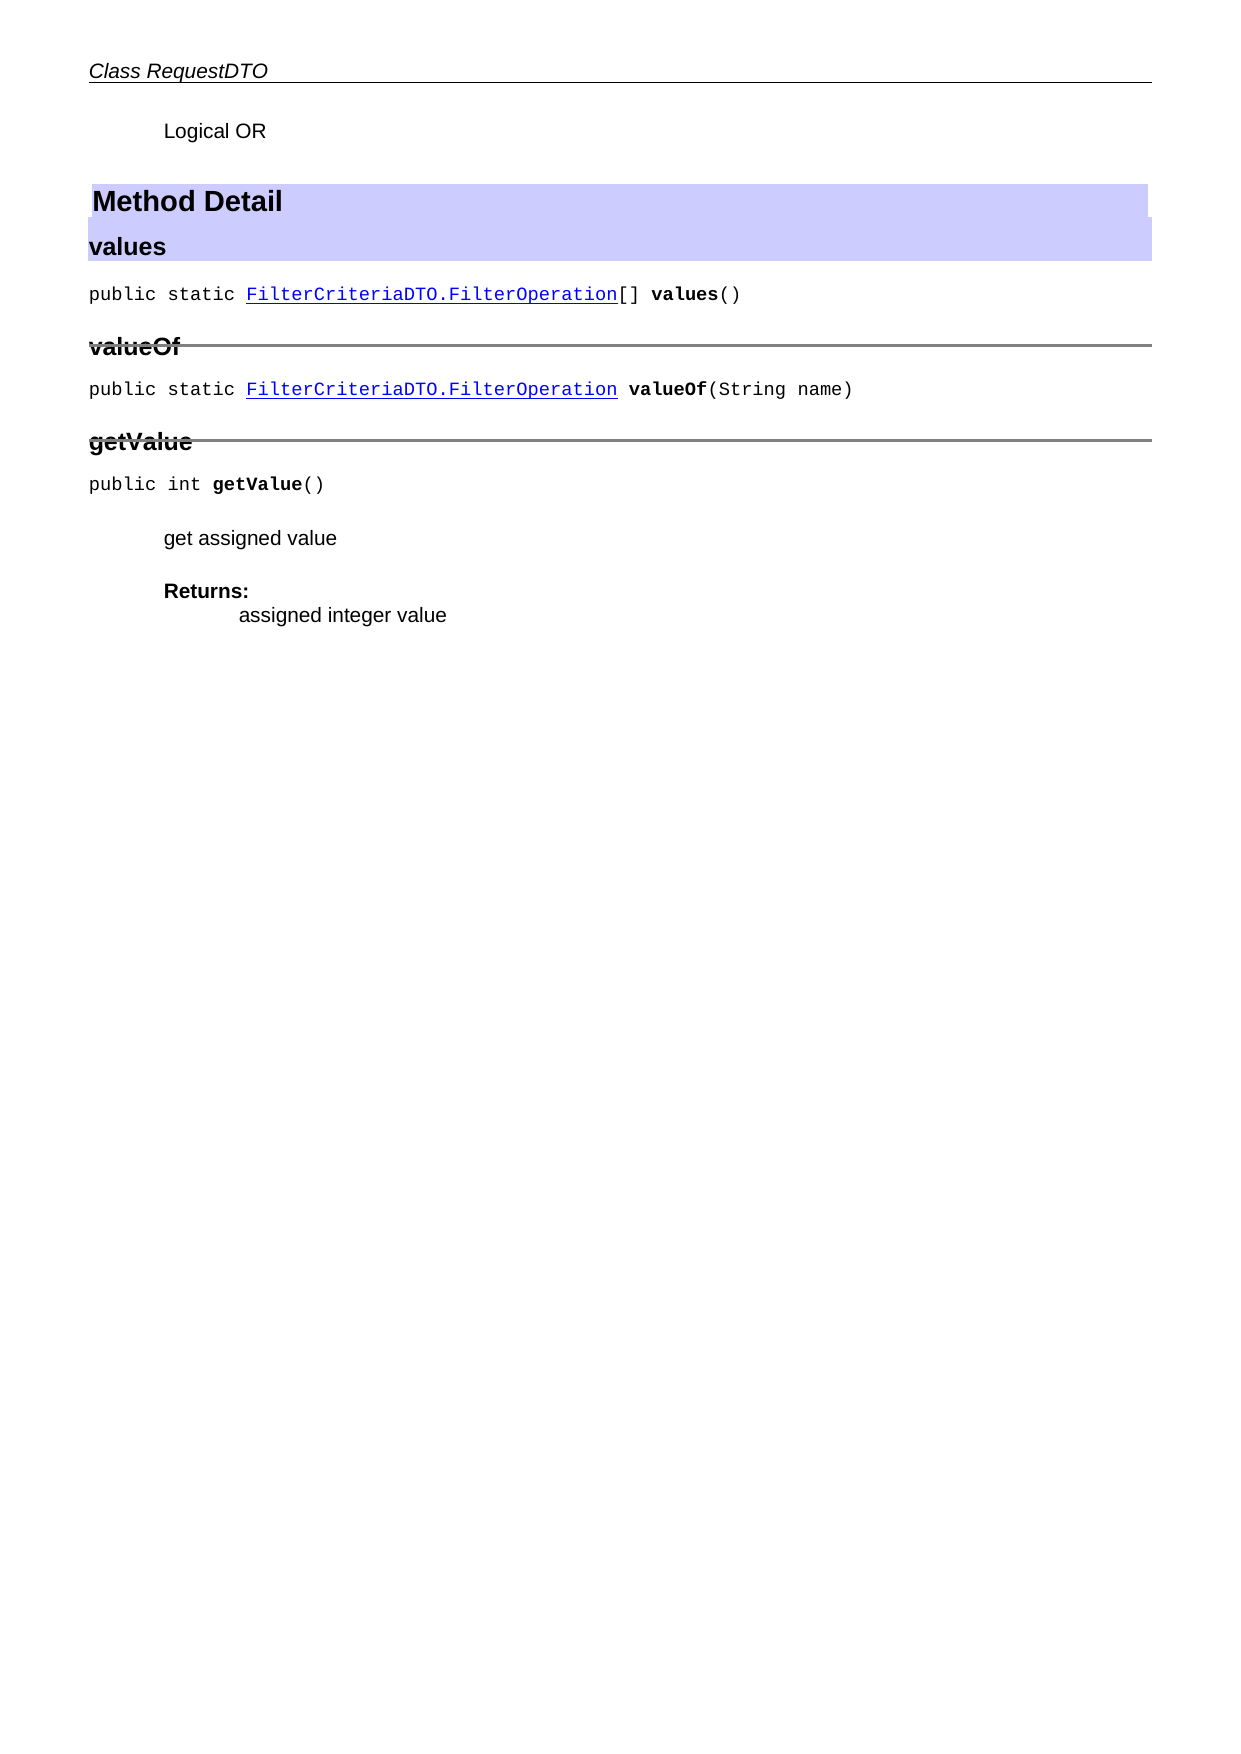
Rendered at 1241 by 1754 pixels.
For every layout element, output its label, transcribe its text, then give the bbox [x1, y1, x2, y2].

text public static FilterCriteriaDTO.FilterOperation valueOf(String name) [88, 380, 1152, 401]
text get assigned value [163, 526, 1152, 549]
subtitle values [88, 232, 1152, 261]
subtitle Method Detail [92, 184, 1148, 217]
text assigned integer value [238, 603, 1152, 627]
text Logical OR [163, 118, 1152, 142]
text public int getValue() [88, 475, 1152, 496]
text Returns: [163, 579, 1152, 603]
text public static FilterCriteriaDTO.FilterOperation[] values() [88, 285, 1152, 306]
